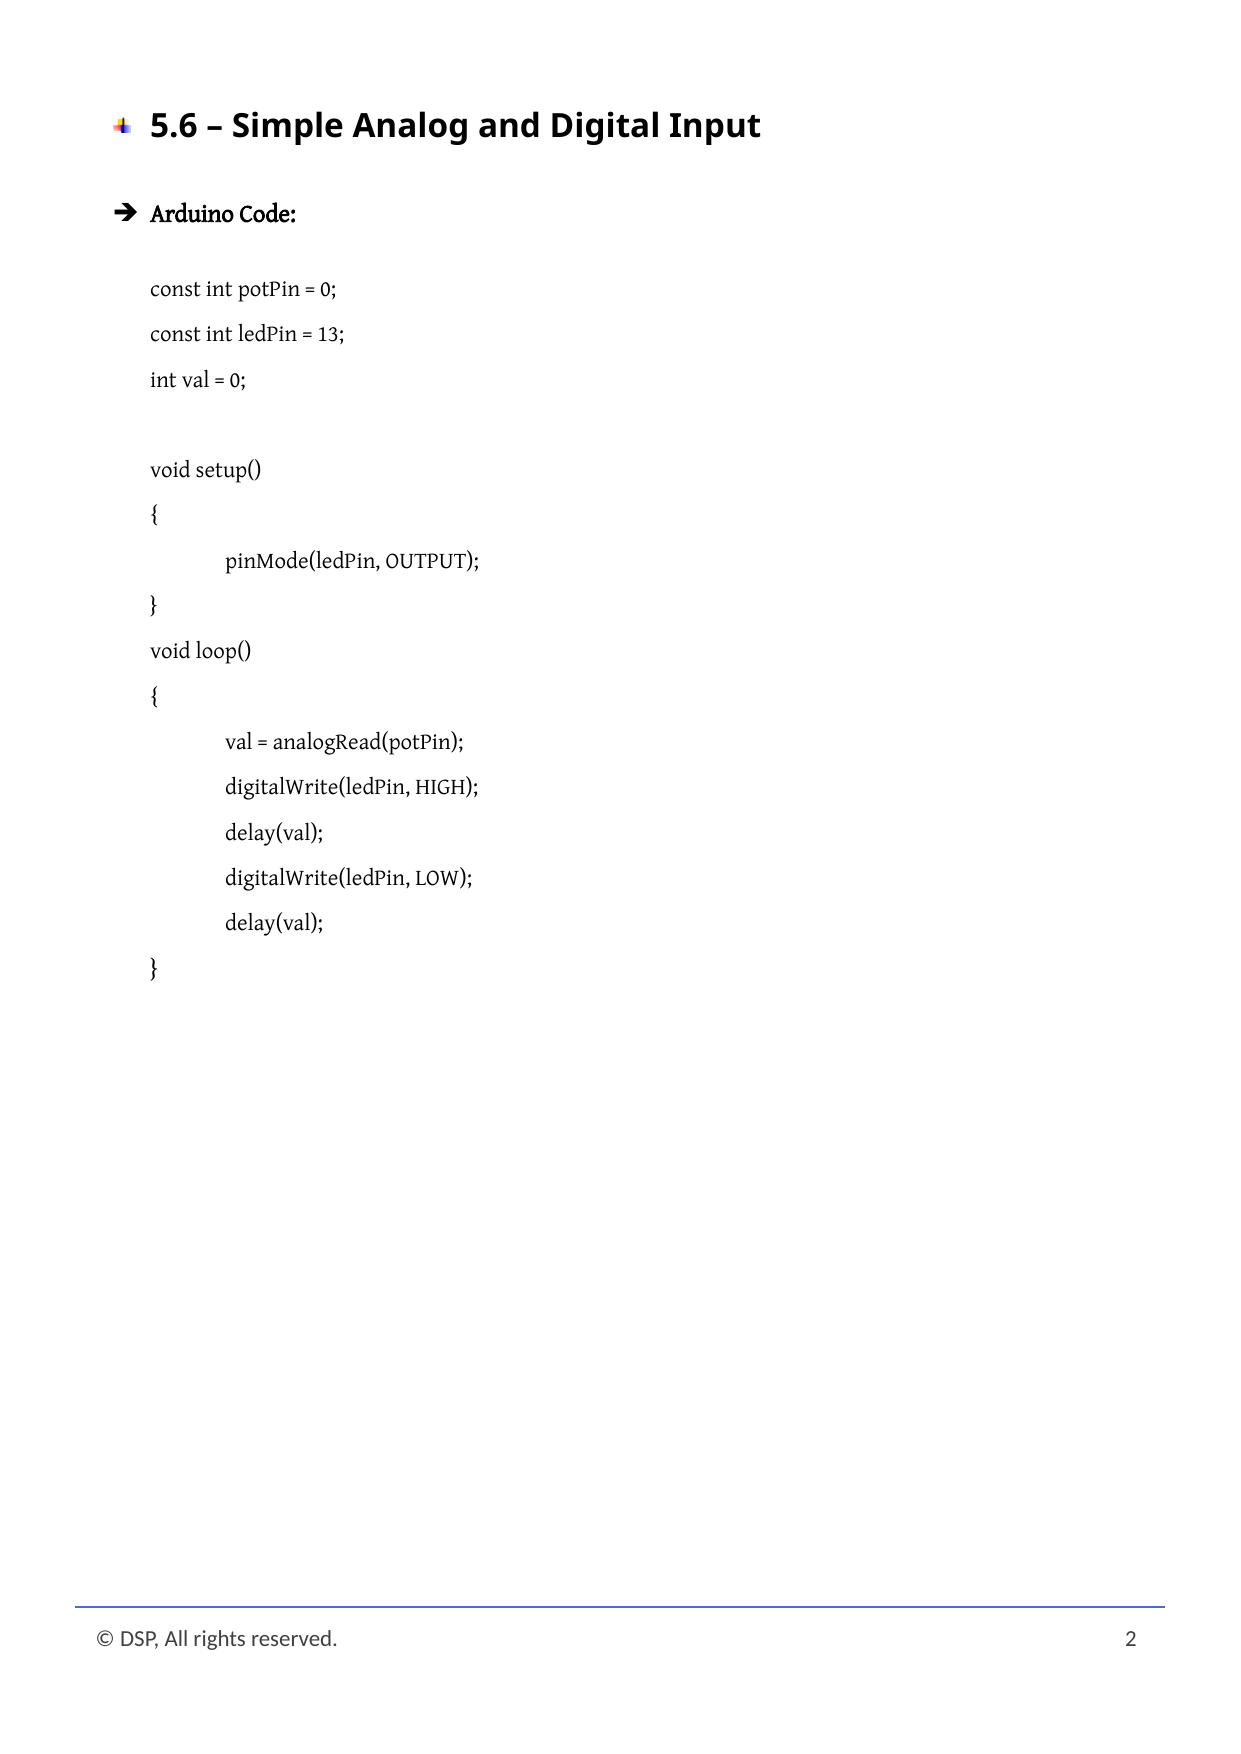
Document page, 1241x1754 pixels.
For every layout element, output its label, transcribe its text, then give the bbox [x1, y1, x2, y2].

list Arduino Code: [112, 200, 1165, 228]
text const int potPin = 0; [150, 276, 1165, 303]
text const int ledPin = 13; [150, 321, 1165, 348]
text int val = 0; [150, 367, 1165, 393]
text delay(val); [225, 911, 1165, 937]
text digitalWrite(ledPin, HIGH); [225, 774, 1165, 801]
text void loop() [150, 639, 1165, 665]
text { [150, 684, 1165, 711]
text digitalWrite(ledPin, LOW); [225, 865, 1165, 892]
text } [150, 956, 1165, 985]
text void setup() [150, 457, 1165, 484]
text delay(val); [225, 820, 1165, 846]
text val = analogRead(potPin); [225, 729, 1165, 756]
list 5.6 – Simple Analog and Digital Input [112, 102, 1165, 147]
picture [113, 116, 131, 133]
text pinMode(ledPin, OUTPUT); [225, 548, 1165, 574]
text } [150, 593, 1165, 620]
text { [150, 503, 1165, 529]
